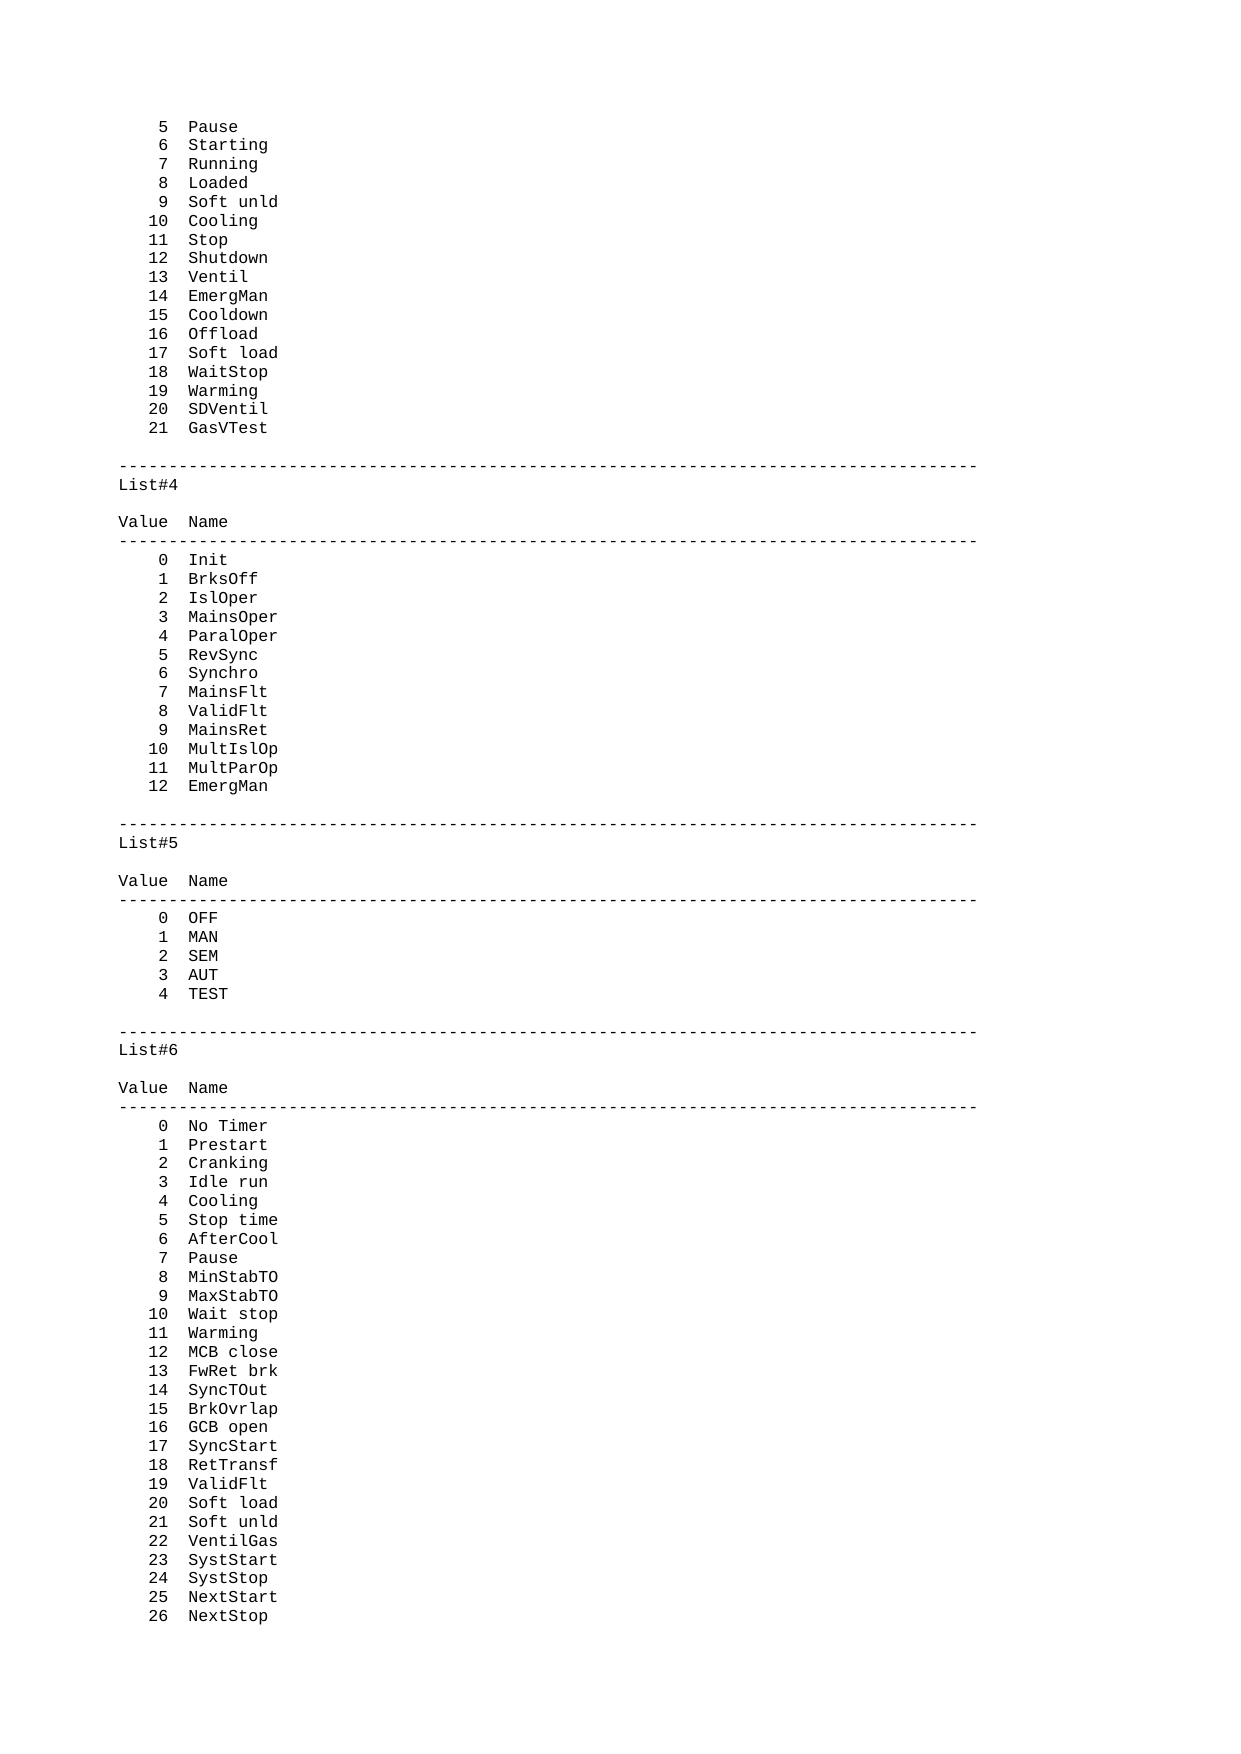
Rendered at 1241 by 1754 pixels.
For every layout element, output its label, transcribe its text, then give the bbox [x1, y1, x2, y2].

text 5 RevSync [118, 646, 1122, 665]
text 25 NextStart [118, 1589, 1122, 1608]
text 14 EmergMan [118, 288, 1122, 307]
text -------------------------------------------------------------------------------------- [118, 891, 1122, 910]
text 2 Cranking [118, 1155, 1122, 1174]
text 12 MCB close [118, 1344, 1122, 1362]
text List#6 [118, 1042, 1122, 1061]
text 18 WaitStop [118, 363, 1122, 382]
text -------------------------------------------------------------------------------------- [118, 1098, 1122, 1117]
text Value Name [118, 1080, 1122, 1098]
text 8 MinStabTO [118, 1268, 1122, 1287]
text 5 Pause [118, 118, 1122, 137]
text 12 EmergMan [118, 778, 1122, 797]
text 21 GasVTest [118, 420, 1122, 439]
text 18 RetTransf [118, 1457, 1122, 1476]
text 0 OFF [118, 910, 1122, 929]
text List#5 [118, 834, 1122, 853]
text 2 SEM [118, 948, 1122, 967]
text 24 SystStop [118, 1570, 1122, 1589]
text -------------------------------------------------------------------------------------- [118, 1023, 1122, 1042]
text 21 Soft unld [118, 1513, 1122, 1532]
text 20 Soft load [118, 1494, 1122, 1513]
text 13 Ventil [118, 269, 1122, 288]
text 16 GCB open [118, 1419, 1122, 1438]
text 3 AUT [118, 967, 1122, 985]
text 1 Prestart [118, 1136, 1122, 1155]
text -------------------------------------------------------------------------------------- [118, 816, 1122, 834]
text 15 Cooldown [118, 307, 1122, 326]
text -------------------------------------------------------------------------------------- [118, 533, 1122, 552]
text 16 Offload [118, 326, 1122, 344]
text 19 Warming [118, 382, 1122, 401]
text 0 Init [118, 552, 1122, 571]
text Value Name [118, 514, 1122, 533]
text 10 MultIslOp [118, 740, 1122, 759]
text 19 ValidFlt [118, 1476, 1122, 1494]
text 3 Idle run [118, 1174, 1122, 1193]
text 13 FwRet brk [118, 1362, 1122, 1381]
text 6 Synchro [118, 665, 1122, 684]
text 20 SDVentil [118, 401, 1122, 420]
text 17 SyncStart [118, 1438, 1122, 1457]
text 2 IslOper [118, 589, 1122, 608]
text 7 MainsFlt [118, 684, 1122, 703]
text 6 AfterCool [118, 1231, 1122, 1249]
text 9 Soft unld [118, 193, 1122, 212]
text 15 BrkOvrlap [118, 1400, 1122, 1419]
text 17 Soft load [118, 344, 1122, 363]
text 1 MAN [118, 929, 1122, 948]
text 6 Starting [118, 137, 1122, 156]
text 9 MainsRet [118, 721, 1122, 740]
text 11 Warming [118, 1325, 1122, 1344]
text 7 Pause [118, 1249, 1122, 1268]
text 11 Stop [118, 231, 1122, 250]
text 22 VentilGas [118, 1532, 1122, 1551]
text 11 MultParOp [118, 759, 1122, 778]
text 3 MainsOper [118, 608, 1122, 627]
text 12 Shutdown [118, 250, 1122, 269]
text 14 SyncTOut [118, 1381, 1122, 1400]
text 9 MaxStabTO [118, 1287, 1122, 1306]
text 8 ValidFlt [118, 703, 1122, 721]
text 4 Cooling [118, 1193, 1122, 1212]
text 1 BrksOff [118, 571, 1122, 589]
text -------------------------------------------------------------------------------------- [118, 457, 1122, 476]
text 10 Cooling [118, 212, 1122, 231]
text 10 Wait stop [118, 1306, 1122, 1325]
text Value Name [118, 872, 1122, 891]
text 4 TEST [118, 985, 1122, 1004]
text 23 SystStart [118, 1551, 1122, 1570]
text 7 Running [118, 156, 1122, 175]
text 26 NextStop [118, 1608, 1122, 1626]
text 0 No Timer [118, 1117, 1122, 1136]
text List#4 [118, 476, 1122, 495]
text 4 ParalOper [118, 627, 1122, 646]
text 8 Loaded [118, 175, 1122, 193]
text 5 Stop time [118, 1212, 1122, 1231]
